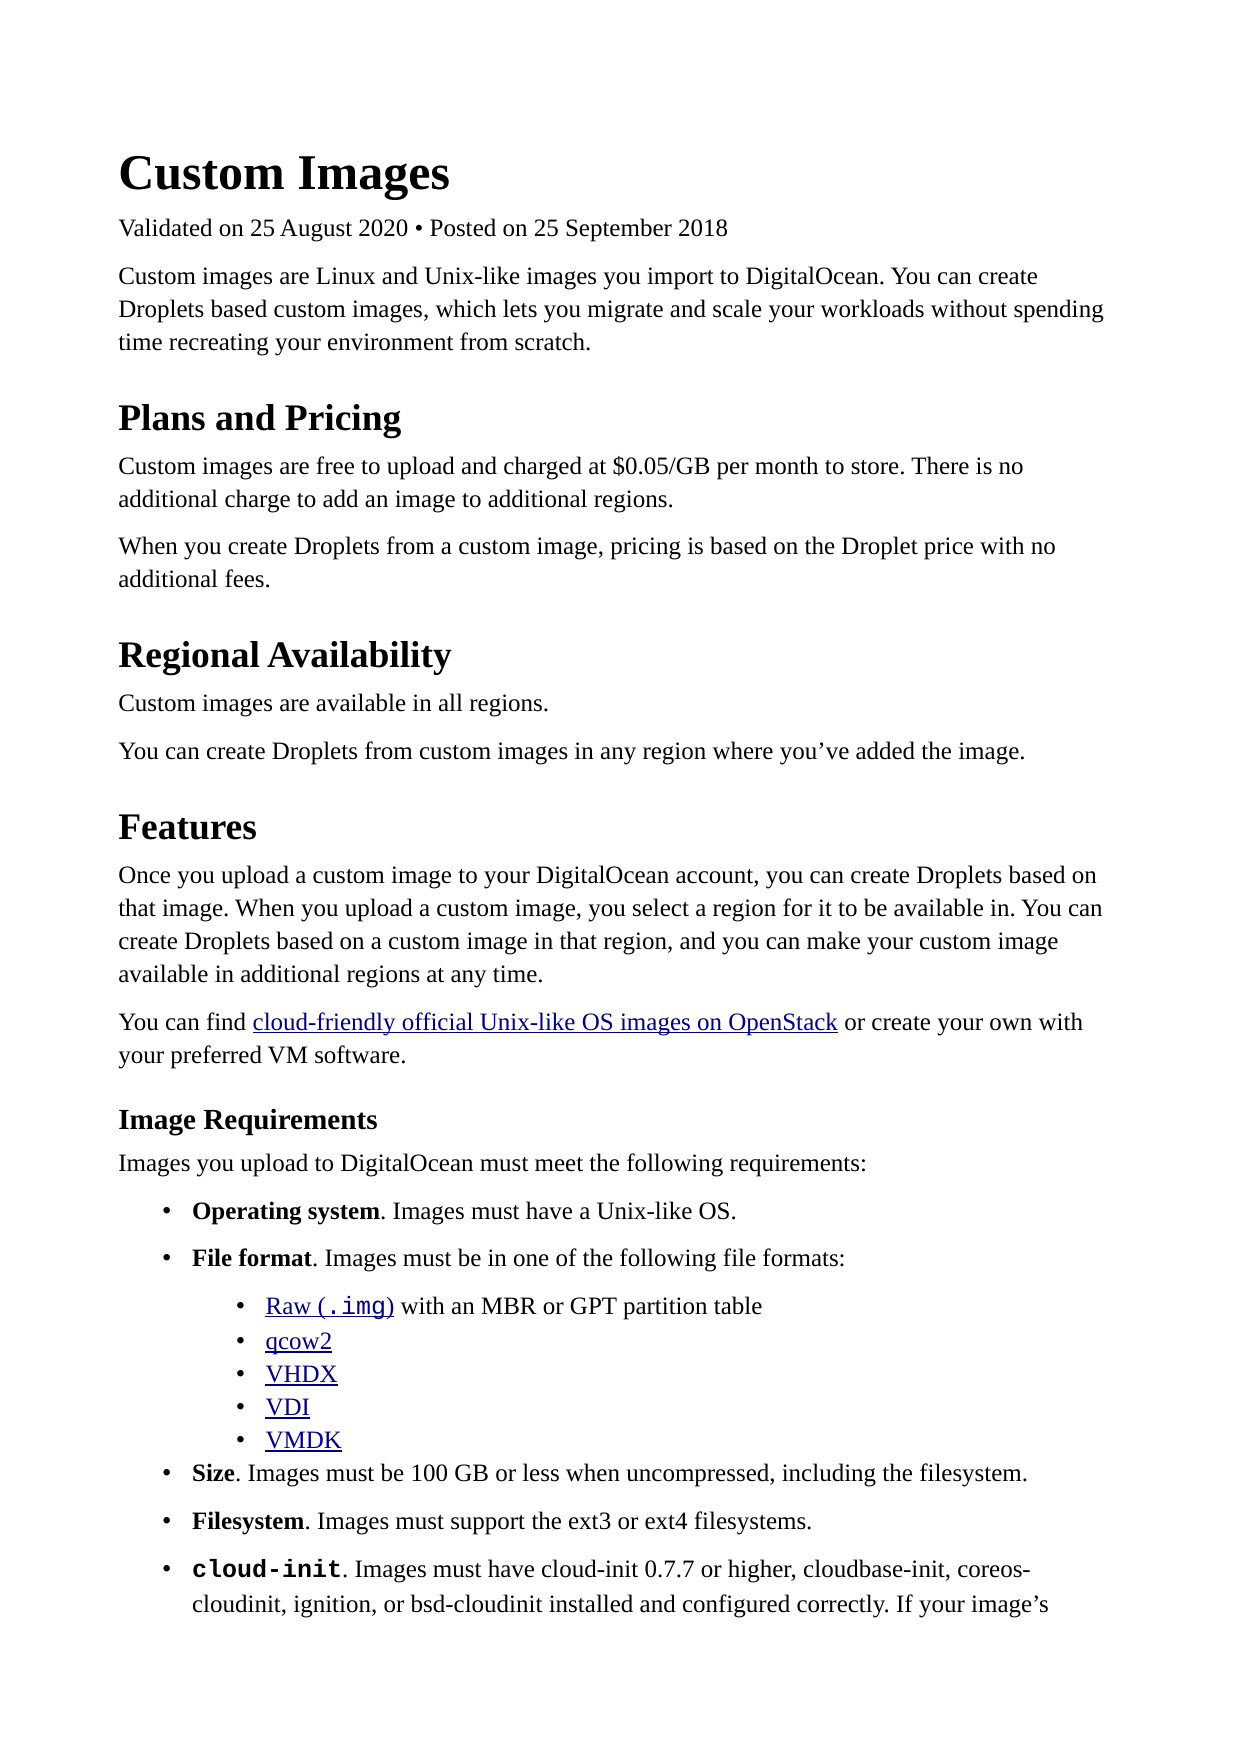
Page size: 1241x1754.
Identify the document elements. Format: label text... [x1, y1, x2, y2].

text Once you upload a custom image to your DigitalOcean account, you can create Droplets based on that image. When you upload a custom image, you select a region for it to be available in. You can create Droplets based on a custom image in that region, and you can make your custom image available in additional regions at any time. [118, 860, 1122, 988]
text Validated on 25 August 2020 • Posted on 25 September 2018 [118, 213, 1122, 242]
text When you create Droplets from a custom image, pricing is based on the Droplet price with no additional fees. [118, 531, 1122, 593]
text Images you upload to DigitalOcean must meet the following requirements: [118, 1148, 1122, 1177]
list Raw (.img) with an MBR or GPT partition table [236, 1291, 1122, 1322]
subtitle Features [118, 804, 1122, 848]
list Filesystem. Images must support the ext3 or ext4 filesystems. [162, 1506, 1122, 1535]
text You can find cloud-friendly official Unix-like OS images on OpenStack or create your own with your preferred VM software. [118, 1007, 1122, 1069]
text Custom images are free to upload and charged at $0.05/GB per month to store. There is no additional charge to add an image to additional regions. [118, 451, 1122, 513]
list File format. Images must be in one of the following file formats: [162, 1243, 1122, 1272]
list Size. Images must be 100 GB or less when uncompressed, including the filesystem. [162, 1458, 1122, 1487]
subtitle Plans and Pricing [118, 395, 1122, 438]
subtitle Image Requirements [118, 1102, 1122, 1136]
list VMDK [236, 1425, 1122, 1454]
list cloud-init. Images must have cloud-init 0.7.7 or higher, cloudbase-init, coreos-cloudinit, ignition, or bsd-cloudinit installed and configured correctly. If your image’s [162, 1554, 1122, 1617]
list Operating system. Images must have a Unix-like OS. [162, 1196, 1122, 1224]
subtitle Custom Images [118, 143, 1122, 201]
text Custom images are Linux and Unix-like images you import to DigitalOcean. You can create Droplets based custom images, which lets you migrate and scale your workloads without spending time recreating your environment from scratch. [118, 261, 1122, 356]
text You can create Droplets from custom images in any region where you’ve added the image. [118, 736, 1122, 765]
list VHDX [236, 1359, 1122, 1388]
list qcow2 [236, 1326, 1122, 1355]
text Custom images are available in all regions. [118, 688, 1122, 717]
list VDI [236, 1392, 1122, 1421]
subtitle Regional Availability [118, 633, 1122, 676]
